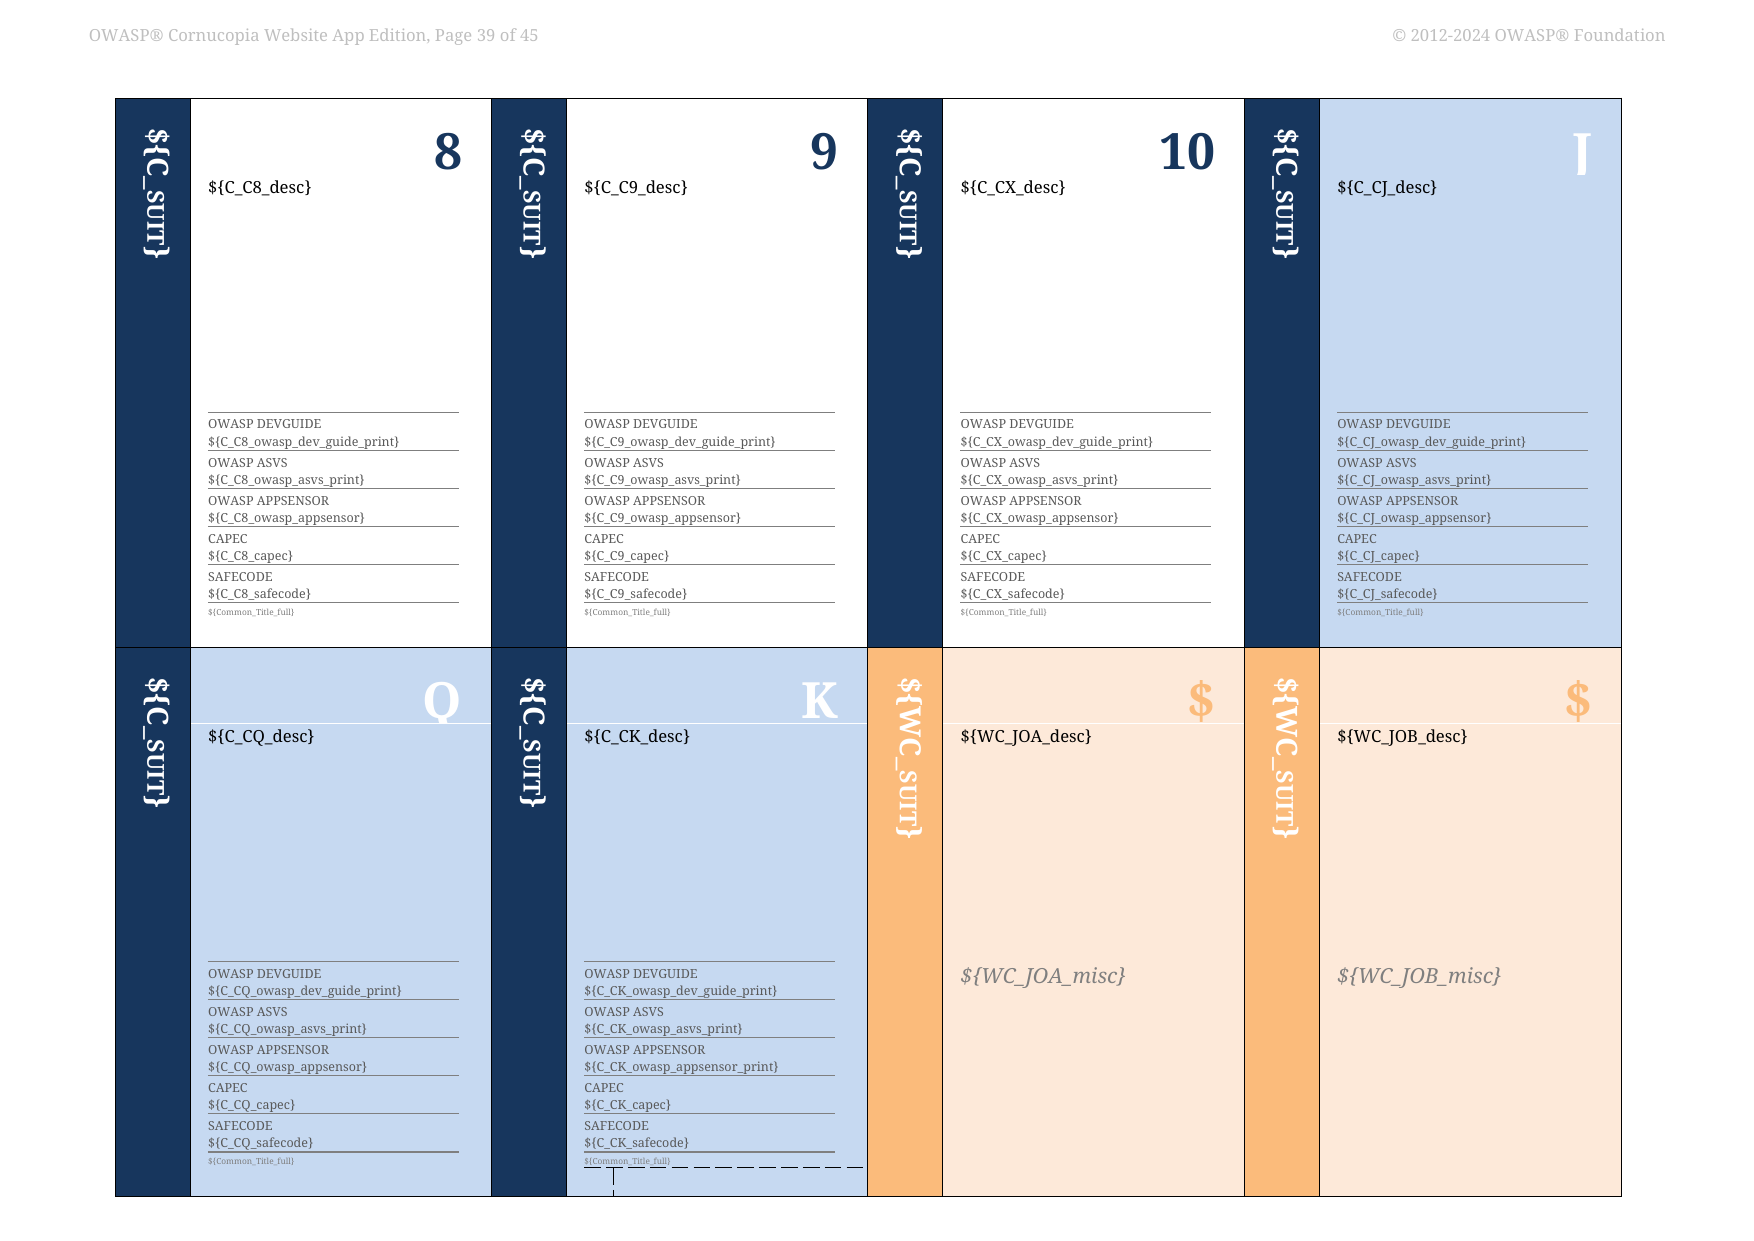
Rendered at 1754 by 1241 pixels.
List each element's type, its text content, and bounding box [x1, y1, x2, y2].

table_cell OWASP ASVS ${C_CJ_owasp_asvs_print} [1337, 451, 1588, 488]
table_cell [943, 411, 1244, 647]
table_cell SAFECODE ${C_CX_safecode} [960, 565, 1211, 602]
table_header [584, 1167, 614, 1196]
table_cell CAPEC ${C_CJ_capec} [1337, 527, 1588, 564]
table_cell ${Common_Title_full} [584, 603, 835, 617]
table_header ${C_suit} [868, 99, 942, 647]
table_cell ${WC_suit} [1245, 648, 1319, 1196]
table_header OWASP DEVGUIDE ${C_C8_owasp_dev_guide_print} [208, 413, 459, 450]
table_header J [1320, 99, 1621, 174]
table_cell SAFECODE ${C_C8_safecode} [208, 565, 459, 602]
table_cell ${WC_JOB_card} [1320, 648, 1621, 723]
table_cell OWASP APPSENSOR ${C_CK_owasp_appsensor_print} [584, 1038, 835, 1075]
table_header ${C_suit} [492, 99, 566, 647]
table_cell ${C_CX_desc} [943, 174, 1244, 411]
table_cell OWASP APPSENSOR ${C_CJ_owasp_appsensor} [1337, 489, 1588, 526]
table_cell ${C_C9_desc} [567, 174, 867, 411]
table_cell ${WC_JOA_card} [943, 648, 1244, 723]
table_cell K [567, 648, 867, 723]
table_header OWASP DEVGUIDE ${C_C9_owasp_dev_guide_print} [584, 413, 835, 450]
table_cell ${C_CQ_desc} [191, 724, 491, 960]
table_cell ${WC_JOB_misc} [1320, 960, 1621, 1196]
table_cell ${WC_JOB_desc} [1320, 724, 1621, 960]
table_cell OWASP ASVS ${C_CQ_owasp_asvs_print} [208, 1000, 459, 1037]
table_cell SAFECODE ${C_C9_safecode} [584, 565, 835, 602]
table_cell ${C_C8_desc} [191, 174, 491, 411]
table_cell ${C_CK_desc} [567, 724, 867, 960]
table_cell OWASP APPSENSOR ${C_C9_owasp_appsensor} [584, 489, 835, 526]
table_cell ${C_suit} [492, 648, 566, 1196]
table_header [614, 1167, 867, 1196]
table_header OWASP DEVGUIDE ${C_CK_owasp_dev_guide_print} [584, 962, 835, 999]
table_cell ${Common_Title_full} [208, 603, 459, 617]
table_header OWASP DEVGUIDE ${C_CQ_owasp_dev_guide_print} [208, 962, 459, 999]
table_cell ${Common_Title_full} [1337, 603, 1588, 617]
table_cell SAFECODE ${C_CQ_safecode} [208, 1114, 459, 1151]
table_cell SAFECODE ${C_CK_safecode} [584, 1114, 835, 1151]
table_cell Q [191, 648, 491, 723]
table_cell ${Common_Title_full} [584, 1153, 835, 1167]
table_cell ${WC_JOA_desc} [943, 724, 1244, 960]
table_cell ${Common_Title_full} [960, 603, 1211, 617]
table_cell CAPEC ${C_C9_capec} [584, 527, 835, 564]
table_cell OWASP ASVS ${C_C9_owasp_asvs_print} [584, 451, 835, 488]
table_header ${C_suit} [116, 99, 190, 647]
table_cell ${C_CJ_desc} [1320, 174, 1621, 411]
table_header 8 [191, 99, 491, 174]
table_cell [191, 960, 491, 1196]
table_header OWASP DEVGUIDE ${C_CX_owasp_dev_guide_print} [960, 413, 1211, 450]
table_cell ${WC_JOA_misc} [943, 960, 1244, 1196]
table_cell OWASP ASVS ${C_CK_owasp_asvs_print} [584, 1000, 835, 1037]
table_cell ${C_suit} [116, 648, 190, 1196]
table_cell [1320, 411, 1621, 647]
table_header ${C_suit} [1245, 99, 1319, 647]
table_cell CAPEC ${C_CK_capec} [584, 1076, 835, 1113]
table_header 10 [943, 99, 1244, 174]
table_cell [567, 411, 867, 647]
table_cell OWASP APPSENSOR ${C_CQ_owasp_appsensor} [208, 1038, 459, 1075]
table_cell OWASP ASVS ${C_CX_owasp_asvs_print} [960, 451, 1211, 488]
table_cell ${WC_suit} [868, 648, 942, 1196]
table_cell CAPEC ${C_C8_capec} [208, 527, 459, 564]
table_header OWASP DEVGUIDE ${C_CJ_owasp_dev_guide_print} [1337, 413, 1588, 450]
table_cell CAPEC ${C_CQ_capec} [208, 1076, 459, 1113]
table_cell OWASP APPSENSOR ${C_CX_owasp_appsensor} [960, 489, 1211, 526]
table_cell [191, 411, 491, 647]
table_cell OWASP APPSENSOR ${C_C8_owasp_appsensor} [208, 489, 459, 526]
table_header 9 [567, 99, 867, 174]
table_cell SAFECODE ${C_CJ_safecode} [1337, 565, 1588, 602]
table_cell ${Common_Title_full} [208, 1153, 459, 1167]
table_cell OWASP ASVS ${C_C8_owasp_asvs_print} [208, 451, 459, 488]
table_cell CAPEC ${C_CX_capec} [960, 527, 1211, 564]
table_cell [567, 960, 867, 1196]
